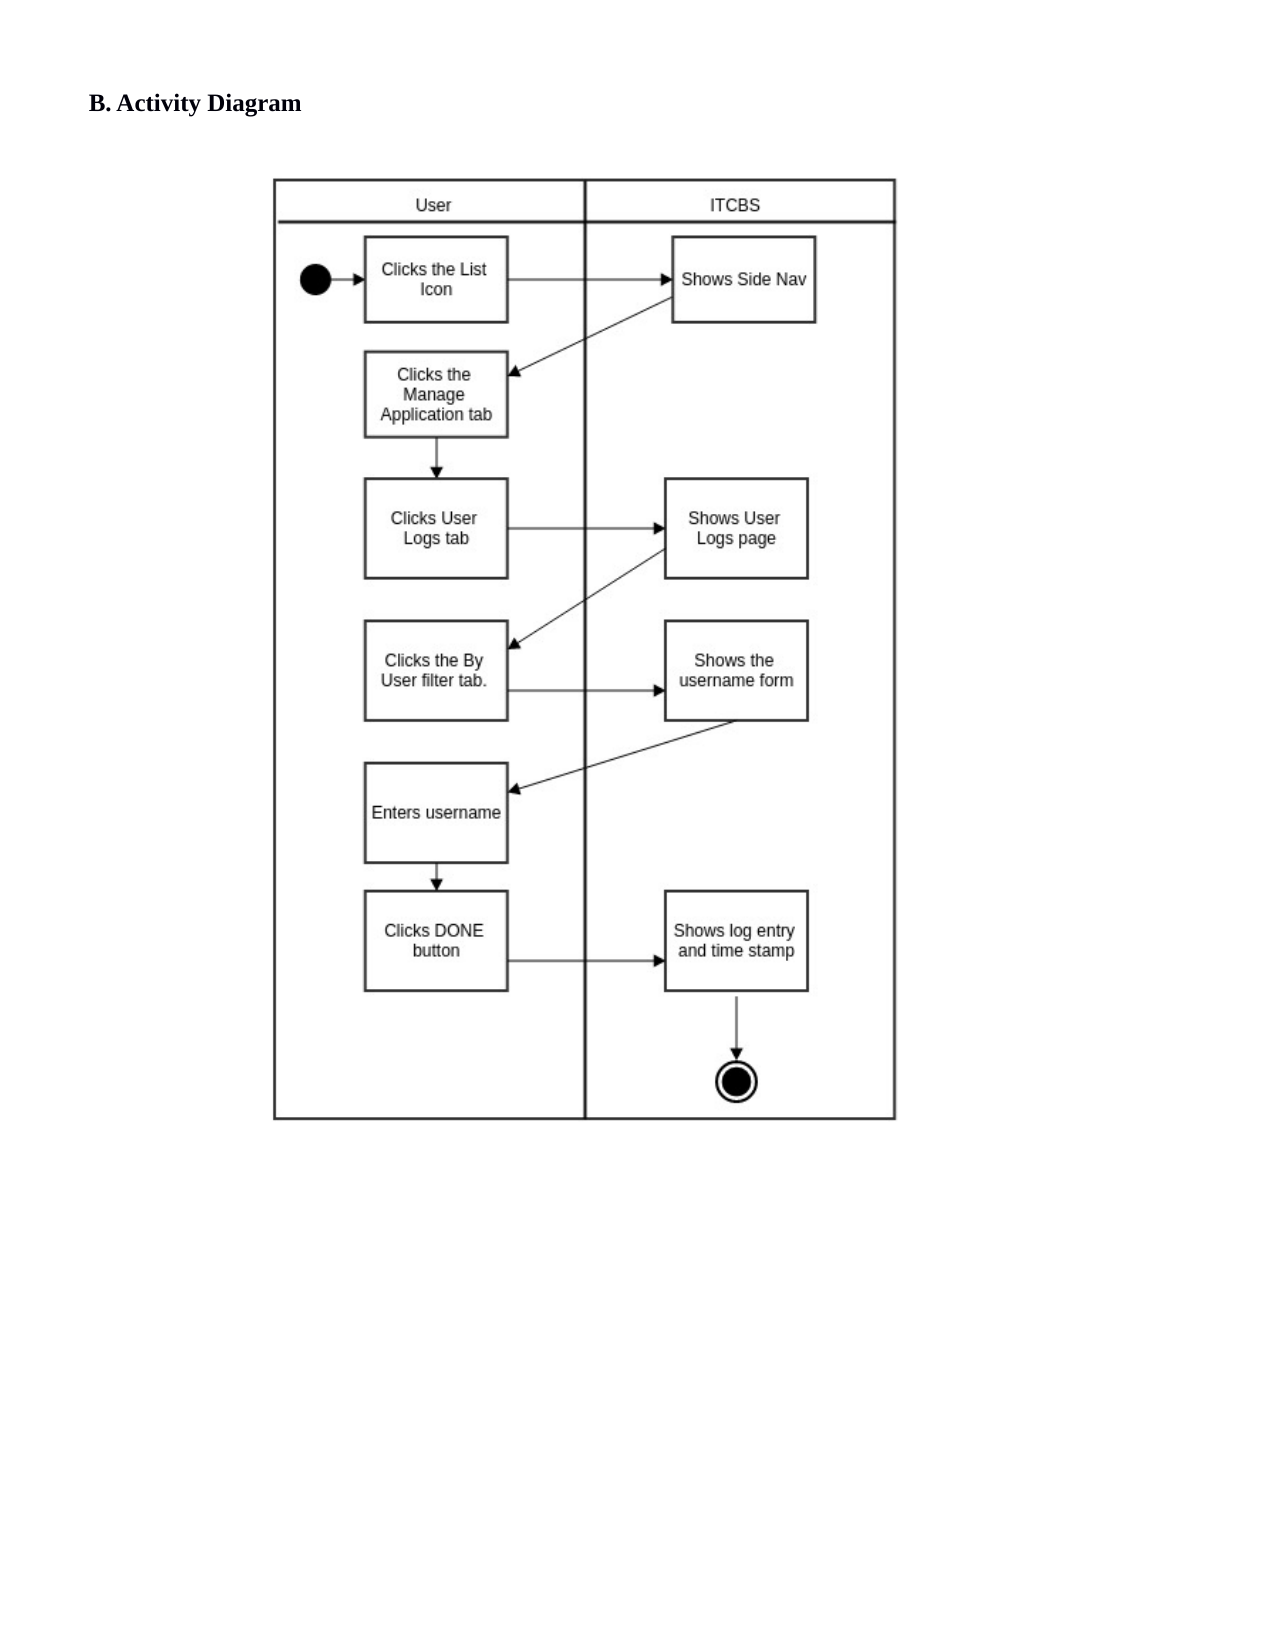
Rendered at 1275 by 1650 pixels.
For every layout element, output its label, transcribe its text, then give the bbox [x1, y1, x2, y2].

text B. Activity Diagram [88, 88, 1186, 117]
picture [254, 166, 912, 1140]
